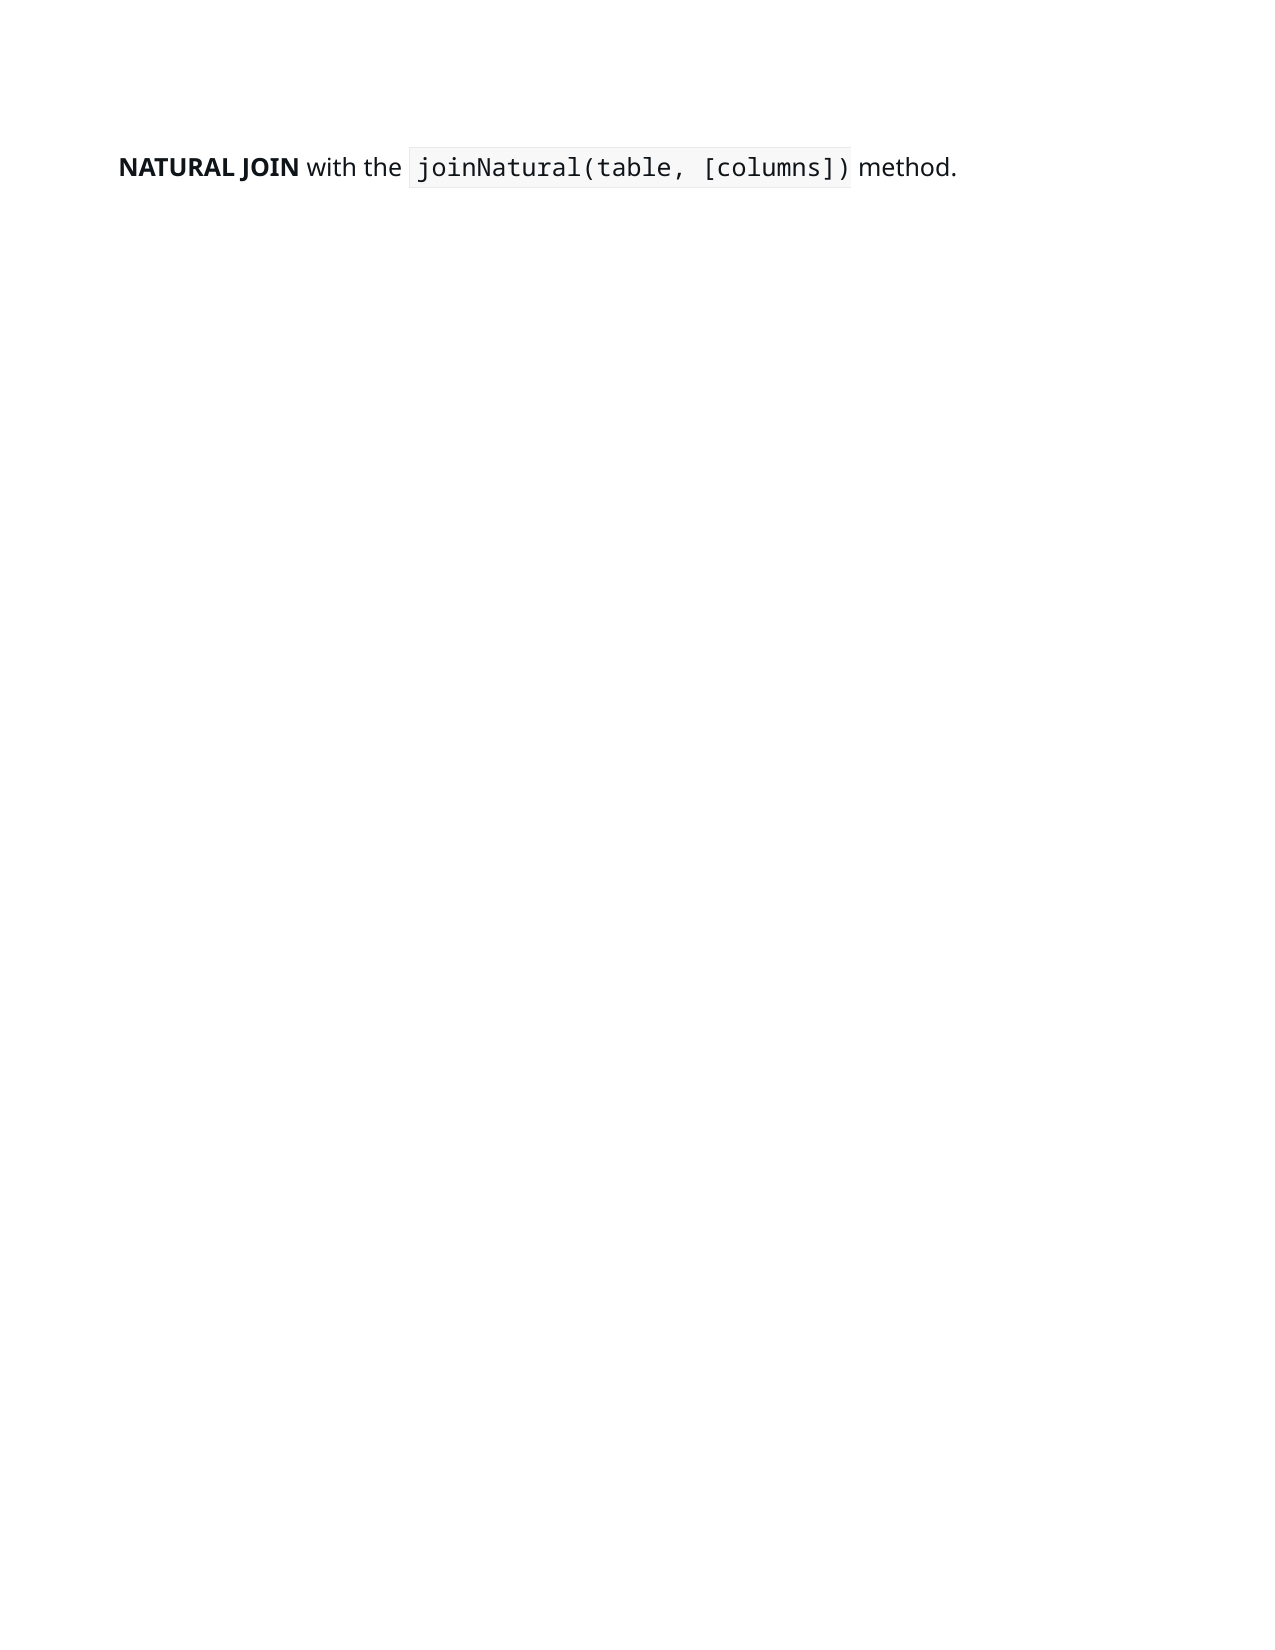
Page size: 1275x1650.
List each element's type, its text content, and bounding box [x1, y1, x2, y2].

text NATURAL JOIN with the [118, 147, 409, 187]
text joinNatural(table, [columns]) method. [410, 147, 1157, 187]
